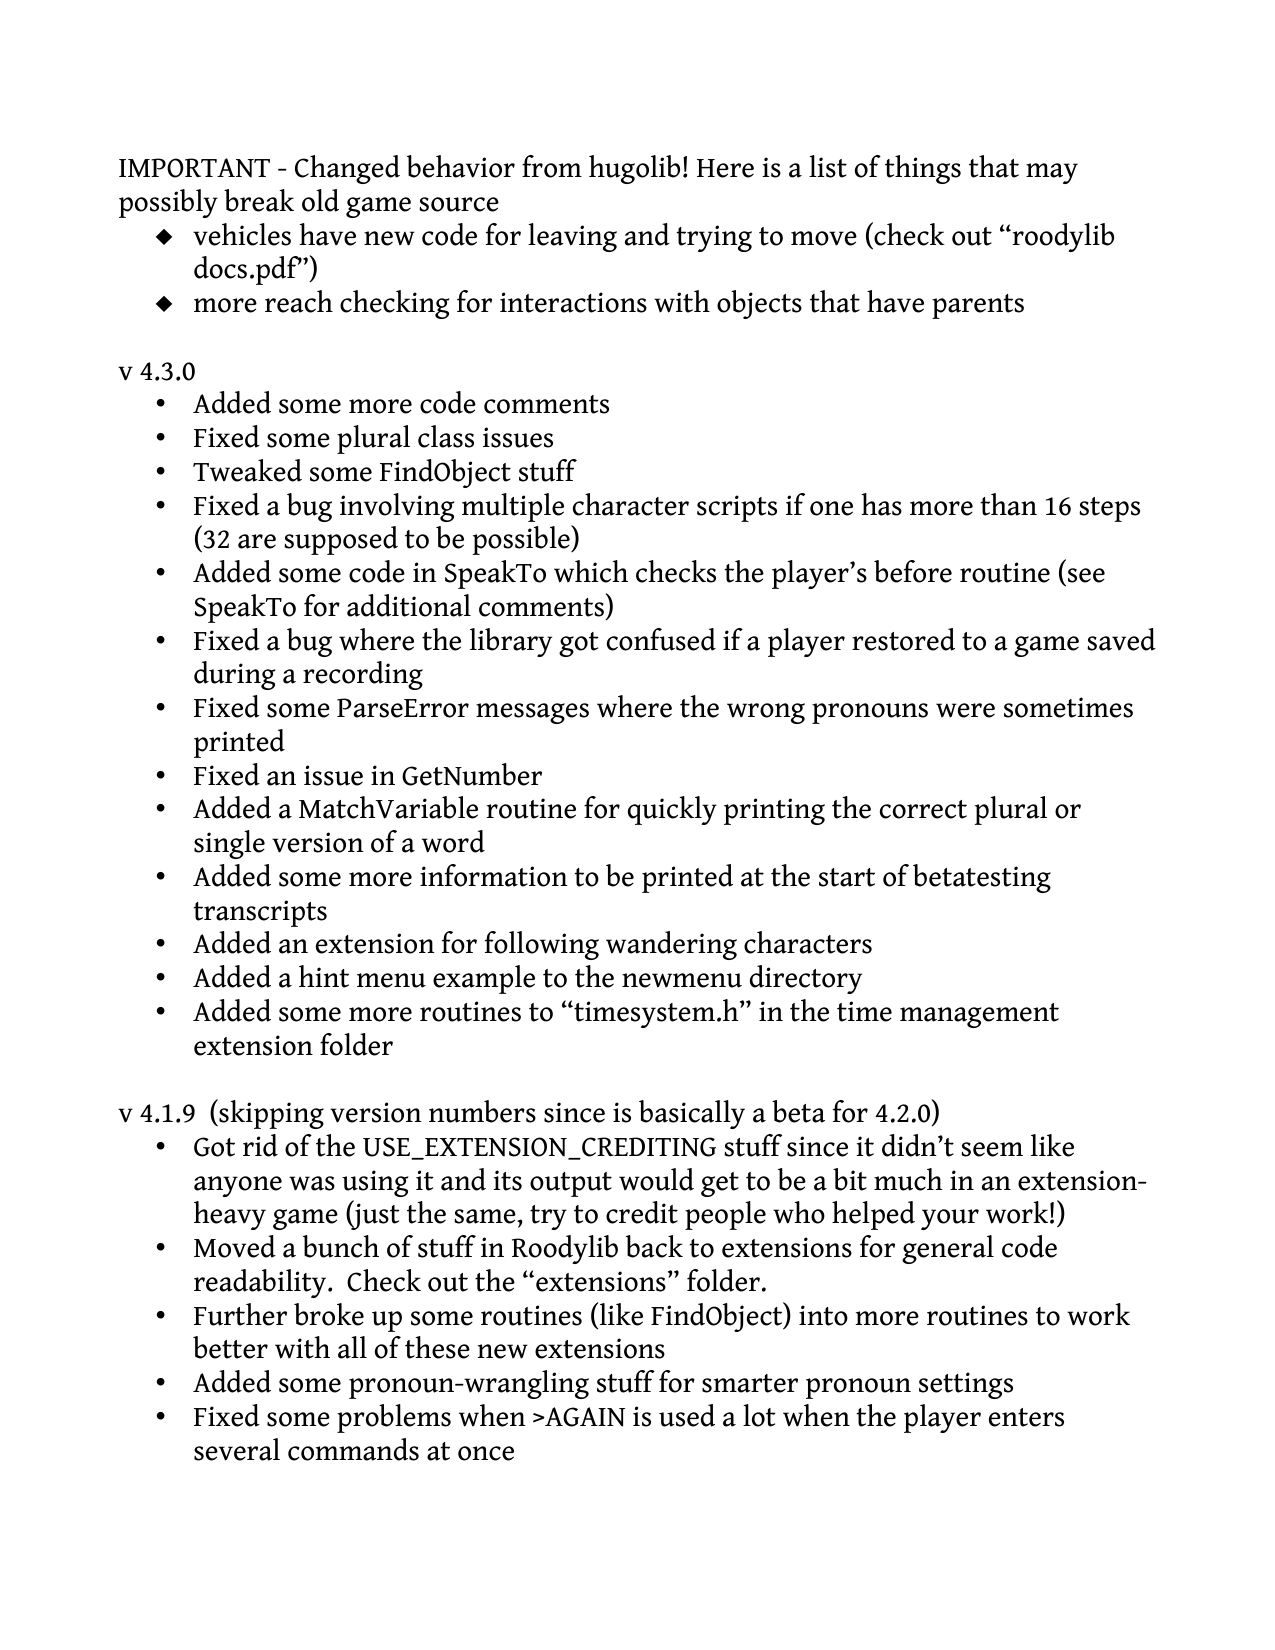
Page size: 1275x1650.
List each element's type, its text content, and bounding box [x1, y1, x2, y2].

list Got rid of the USE_EXTENSION_CREDITING stuff since it didn’t seem like anyone was using it and its output would get to be a bit much in an extension-heavy game (just the same, try to credit people who helped your work!) [156, 1131, 1157, 1232]
list Added some more code comments [156, 388, 1157, 422]
list Added some pronoun-wrangling stuff for smarter pronoun settings [156, 1367, 1157, 1401]
text v 4.1.9 (skipping version numbers since is basically a beta for 4.2.0) [118, 1097, 1157, 1131]
list Further broke up some routines (like FindObject) into more routines to work better with all of these new extensions [156, 1299, 1157, 1367]
list more reach checking for interactions with objects that have parents [156, 287, 1157, 321]
list Added an extension for following wandering characters [156, 928, 1157, 962]
list Tweaked some FindObject stuff [156, 456, 1157, 489]
text v 4.3.0 [118, 354, 1157, 388]
list Fixed some ParseError messages where the wrong pronouns were sometimes printed [156, 692, 1157, 759]
text IMPORTANT - Changed behavior from hugolib! Here is a list of things that may possibly break old game source [118, 152, 1157, 219]
list Fixed an issue in GetNumber [156, 759, 1157, 793]
list Fixed some problems when >AGAIN is used a lot when the player enters several commands at once [156, 1401, 1157, 1468]
list Added a MatchVariable routine for quickly printing the correct plural or single version of a word [156, 793, 1157, 861]
list Added a hint menu example to the newmenu directory [156, 962, 1157, 996]
list Added some code in SpeakTo which checks the player’s before routine (see SpeakTo for additional comments) [156, 557, 1157, 624]
list vehicles have new code for leaving and trying to move (check out “roodylib docs.pdf”) [156, 219, 1157, 287]
list Fixed some plural class issues [156, 422, 1157, 456]
list Added some more routines to “timesystem.h” in the time management extension folder [156, 996, 1157, 1063]
list Fixed a bug involving multiple character scripts if one has more than 16 steps (32 are supposed to be possible) [156, 489, 1157, 557]
list Fixed a bug where the library got confused if a player restored to a game saved during a recording [156, 624, 1157, 692]
list Added some more information to be printed at the start of betatesting transcripts [156, 861, 1157, 928]
list Moved a bunch of stuff in Roodylib back to extensions for general code readability. Check out the “extensions” folder. [156, 1232, 1157, 1299]
